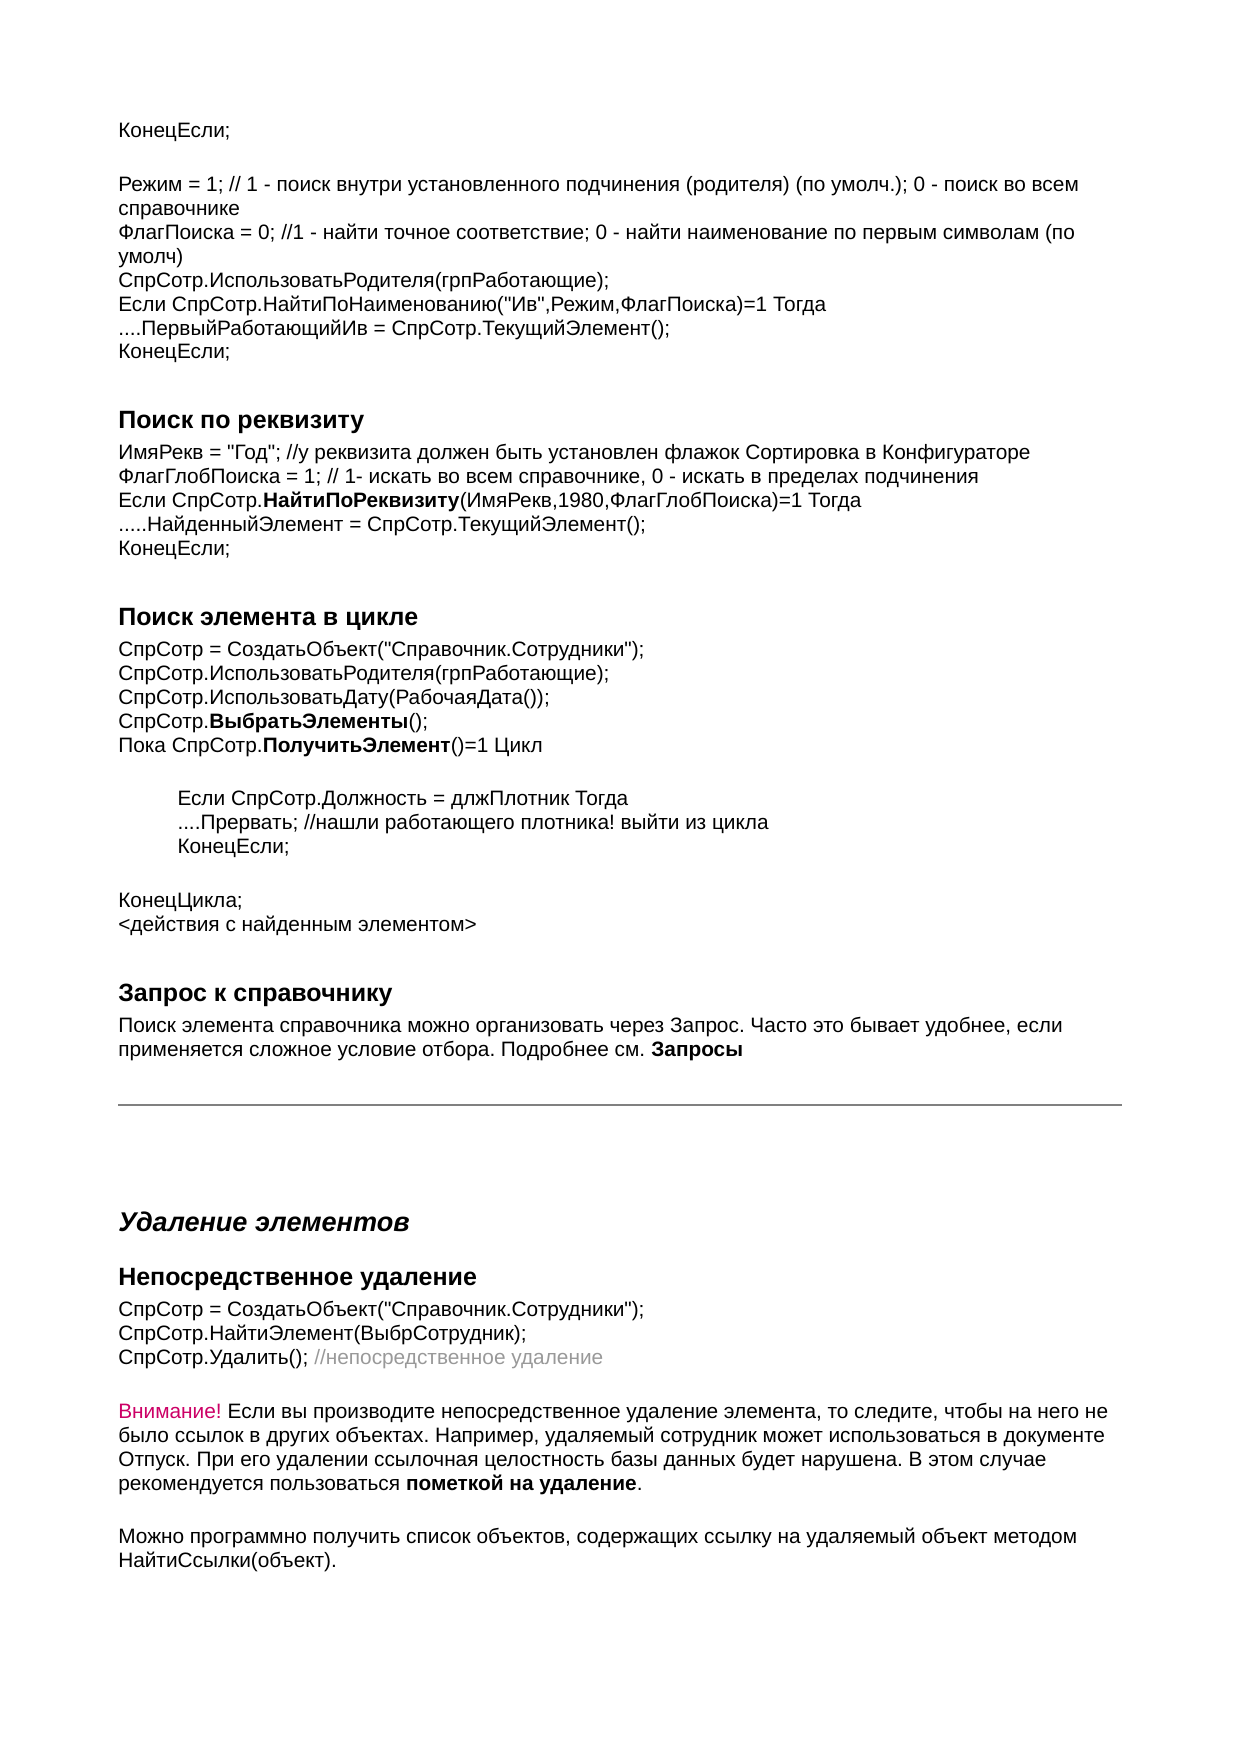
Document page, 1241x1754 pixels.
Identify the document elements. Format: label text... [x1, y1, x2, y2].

subtitle Запрос к справочнику [118, 977, 1122, 1006]
subtitle Поиск элемента в цикле [118, 602, 1122, 631]
text Поиск элемента справочника можно организовать через Запрос. Часто это бывает удобнее, если применяется сложное условие отбора. Подробнее см. Запросы [118, 1012, 1122, 1060]
text ИмяРекв = "Год"; //у реквизита должен быть установлен флажок Сортировка в Конфигураторе ФлагГлобПоиска = 1; // 1- искать во всем справочнике, 0 - искать в пределах подчинения Если СпрСотр.НайтиПоРеквизиту(ИмяРекв,1980,ФлагГлобПоиска)=1 Тогда .....НайденныйЭлемент = СпрСотр.ТекущийЭлемент(); КонецЕсли; [118, 440, 1122, 560]
text Можно программно получить список объектов, содержащих ссылку на удаляемый объект методом НайтиСсылки(объект). [118, 1524, 1122, 1572]
text СпрСотр = СоздатьОбъект("Справочник.Сотрудники"); СпрСотр.ИспользоватьРодителя(грпРаботающие); СпрСотр.ИспользоватьДату(РабочаяДата()); СпрСотр.ВыбратьЭлементы(); Пока СпрСотр.ПолучитьЭлемент()=1 Цикл [118, 637, 1122, 757]
subtitle Удаление элементов [118, 1206, 1122, 1237]
text Режим = 1; // 1 - поиск внутри установленного подчинения (родителя) (по умолч.); 0 - поиск во всем справочнике ФлагПоиска = 0; //1 - найти точное соответствие; 0 - найти наименование по первым символам (по умолч) СпрСотр.ИспользоватьРодителя(грпРаботающие); Если СпрСотр.НайтиПоНаименованию("Ив",Режим,ФлагПоиска)=1 Тогда ....ПервыйРаботающийИв = СпрСотр.ТекущийЭлемент(); КонецЕсли; [118, 172, 1122, 363]
text КонецЕсли; [118, 118, 1122, 142]
text Если СпрСотр.Должность = длжПлотник Тогда ....Прервать; //нашли работающего плотника! выйти из цикла КонецЕсли; [177, 786, 1063, 858]
subtitle Непосредственное удаление [118, 1262, 1122, 1291]
text КонецЦикла; <действия с найденным элементом> [118, 888, 1122, 936]
text Внимание! Если вы производите непосредственное удаление элемента, то следите, чтобы на него не было ссылок в других объектах. Например, удаляемый сотрудник может использоваться в документе Отпуск. При его удалении ссылочная целостность базы данных будет нарушена. В этом случае рекомендуется пользоваться пометкой на удаление. [118, 1399, 1122, 1494]
subtitle Поиск по реквизиту [118, 405, 1122, 434]
text СпрСотр = СоздатьОбъект("Справочник.Сотрудники"); СпрСотр.НайтиЭлемент(ВыбрСотрудник); СпрСотр.Удалить(); //непосредственное удаление [118, 1297, 1122, 1369]
